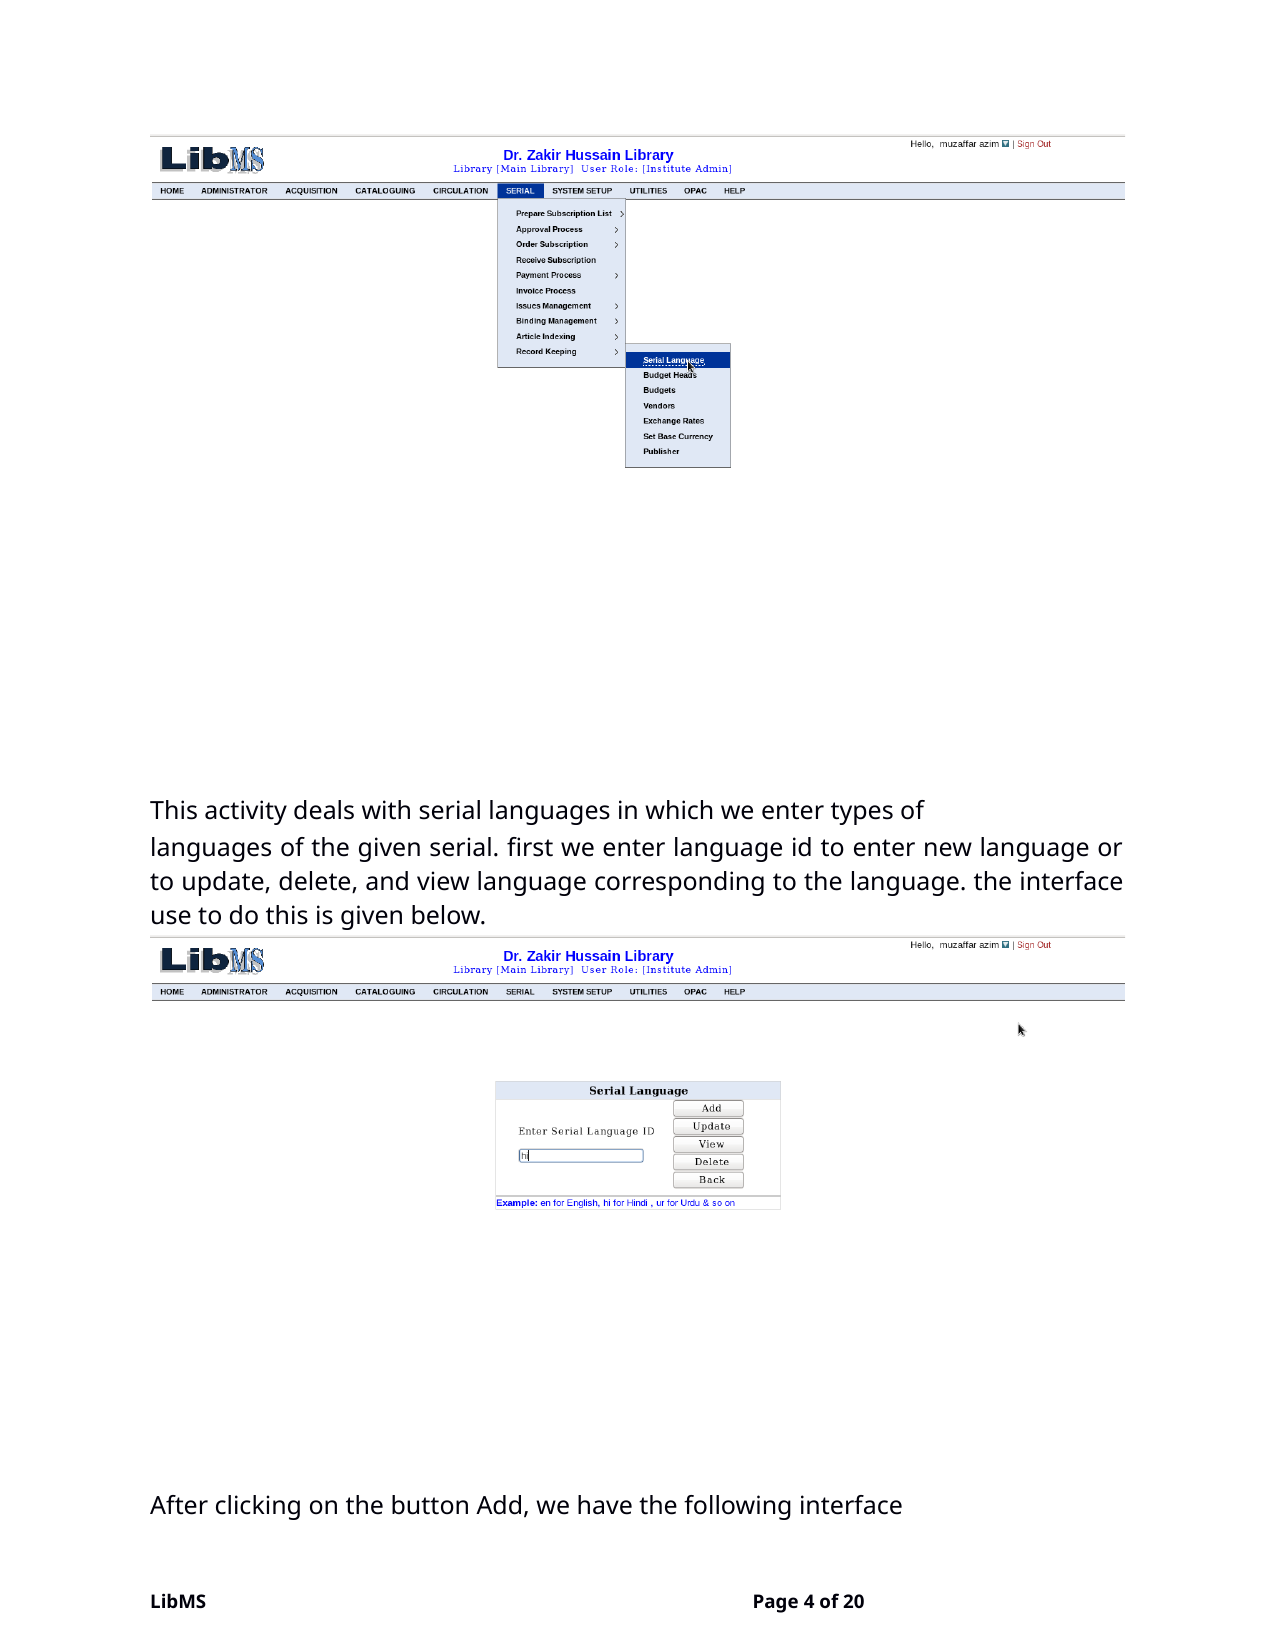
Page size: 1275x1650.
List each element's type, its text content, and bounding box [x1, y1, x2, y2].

picture [150, 934, 1125, 1483]
picture [150, 133, 1125, 682]
text languages of the given serial. first we enter language id to enter new language or to update, delete, and view language corresponding to the language. the interface use to do this is given below. [150, 829, 1125, 932]
text After clicking on the button Add, we have the following interface [150, 1483, 1125, 1522]
text This activity deals with serial languages in which we enter types of [150, 792, 1125, 826]
